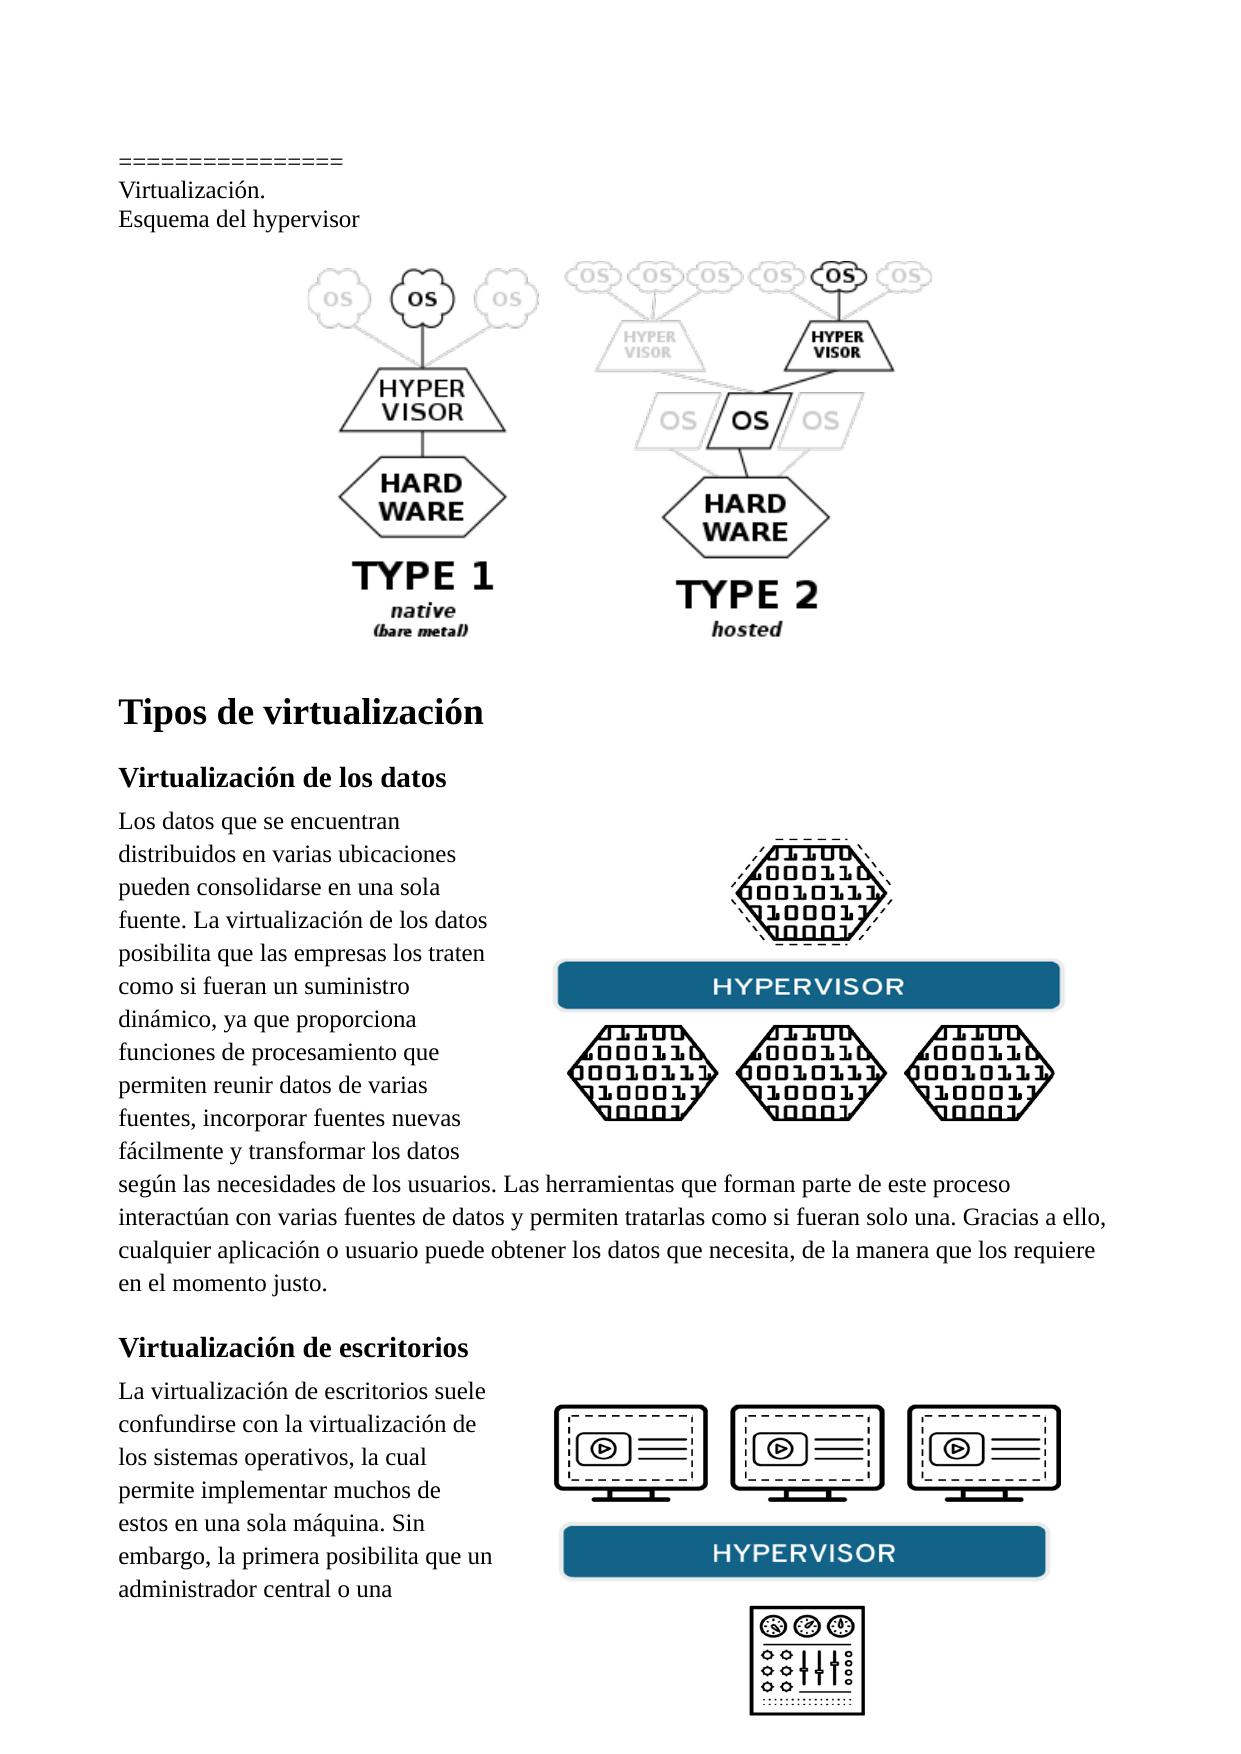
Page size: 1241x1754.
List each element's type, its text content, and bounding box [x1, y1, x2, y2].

text ================ [118, 147, 1122, 176]
text Los datos que se encuentran distribuidos en varias ubicaciones pueden consolidarse en una sola fuente. La virtualización de los datos posibilita que las empresas los traten como si fueran un suministro dinámico, ya que proporciona funciones de procesamiento que permiten reunir datos de varias fuentes, incorporar fuentes nuevas fácilmente y transformar los datos según las necesidades de los usuarios. Las herramientas que forman parte de este proceso interactúan con varias fuentes de datos y permiten tratarlas como si fueran solo una. Gracias a ello, cualquier aplicación o usuario puede obtener los datos que necesita, de la manera que los requiere en el momento justo. [118, 806, 1122, 1297]
subtitle Virtualización de los datos [118, 760, 1122, 793]
text Esquema del hypervisor [118, 204, 1122, 233]
picture [497, 805, 1123, 1145]
picture [497, 1376, 1123, 1716]
picture [307, 261, 933, 640]
subtitle Virtualización de escritorios [118, 1330, 1122, 1364]
subtitle Tipos de virtualización [118, 689, 1122, 733]
text Virtualización. [118, 176, 1122, 204]
text La virtualización de escritorios suele confundirse con la virtualización de los sistemas operativos, la cual permite implementar muchos de estos en una sola máquina. Sin embargo, la primera posibilita que un administrador central o una [118, 1376, 497, 1603]
